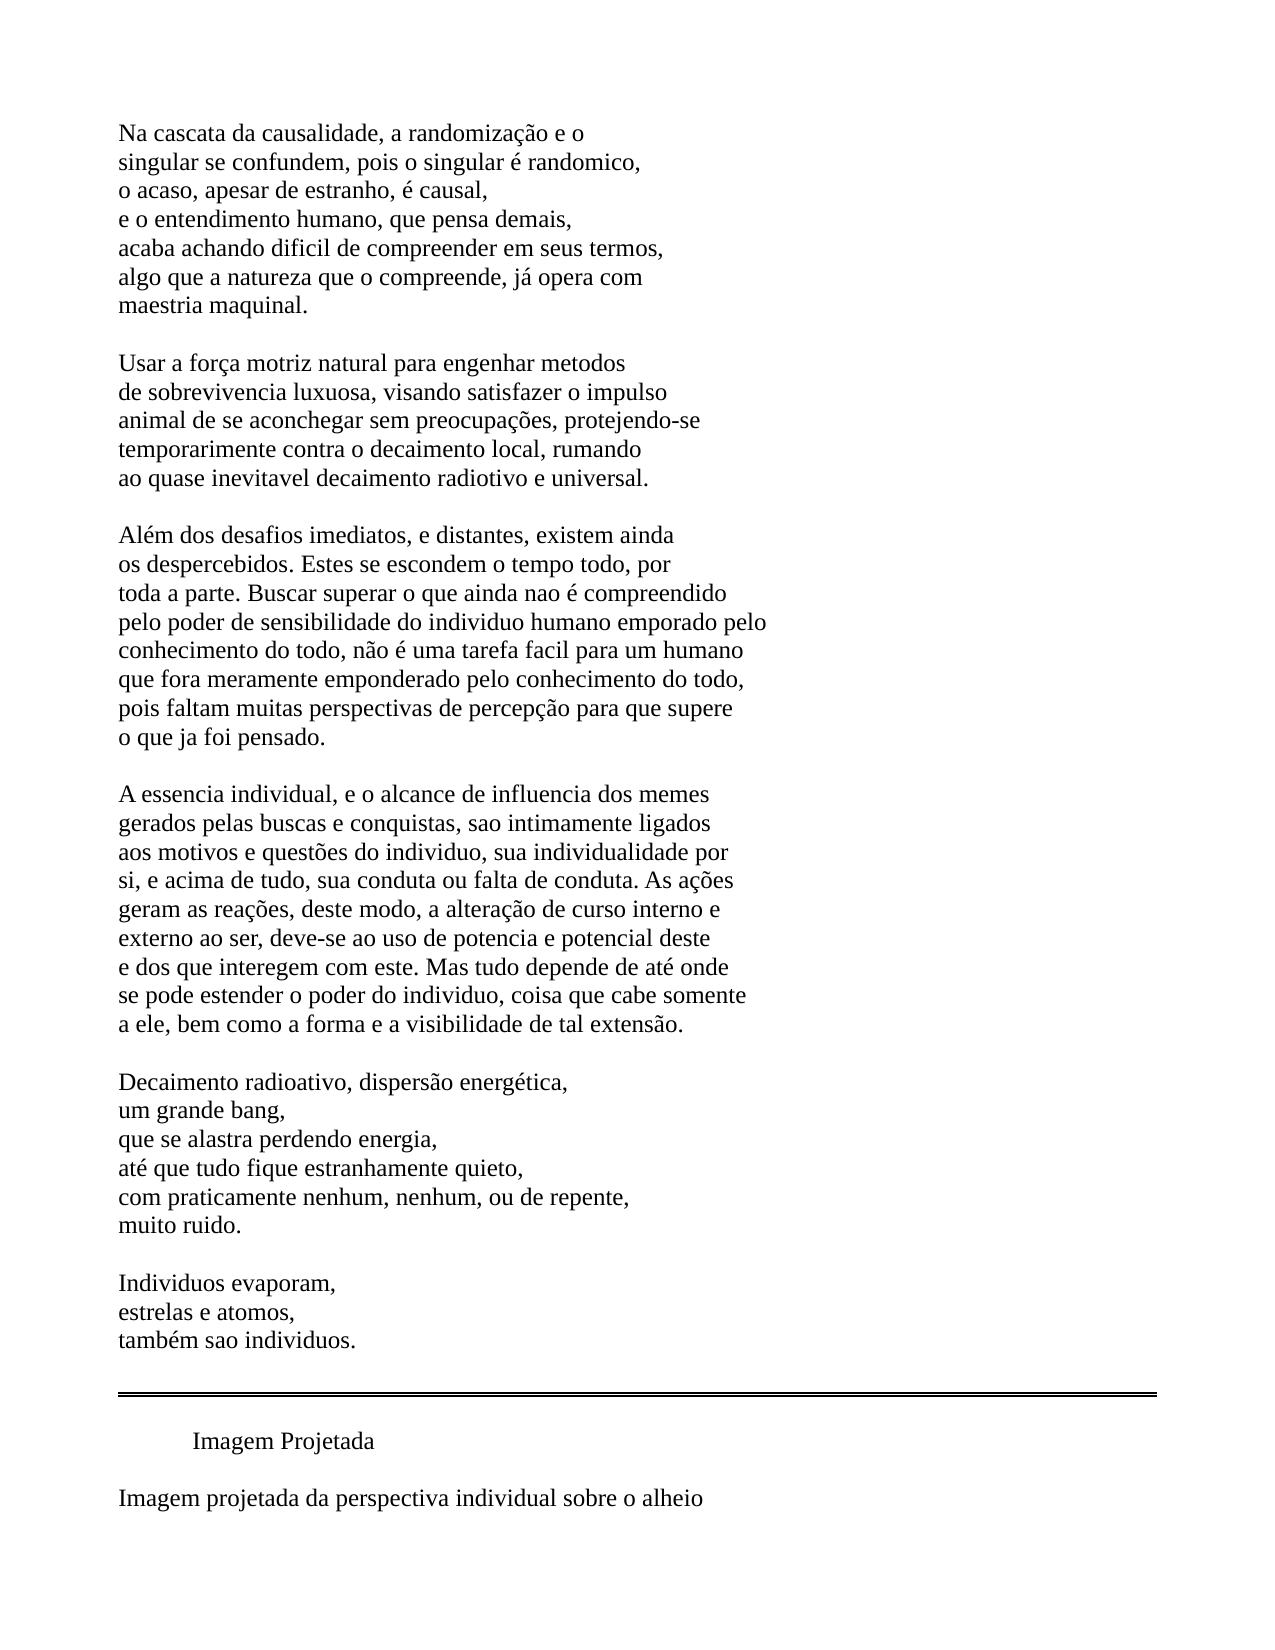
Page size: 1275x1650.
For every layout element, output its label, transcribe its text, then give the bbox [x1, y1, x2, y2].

text toda a parte. Buscar superar o que ainda nao é compreendido [118, 578, 1157, 607]
text conhecimento do todo, não é uma tarefa facil para um humano [118, 636, 1157, 664]
text gerados pelas buscas e conquistas, sao intimamente ligados [118, 808, 1157, 837]
text até que tudo fique estranhamente quieto, [118, 1153, 1157, 1182]
text Na cascata da causalidade, a randomização e o [118, 118, 1157, 147]
text Decaimento radioativo, dispersão energética, [118, 1067, 1157, 1096]
text os despercebidos. Estes se escondem o tempo todo, por [118, 549, 1157, 578]
text temporarimente contra o decaimento local, rumando [118, 434, 1157, 463]
text também sao individuos. [118, 1326, 1157, 1354]
text Usar a força motriz natural para engenhar metodos [118, 348, 1157, 377]
text pelo poder de sensibilidade do individuo humano emporado pelo [118, 607, 1157, 636]
text si, e acima de tudo, sua conduta ou falta de conduta. As ações [118, 866, 1157, 894]
text singular se confundem, pois o singular é randomico, [118, 147, 1157, 176]
text de sobrevivencia luxuosa, visando satisfazer o impulso [118, 377, 1157, 406]
text ao quase inevitavel decaimento radiotivo e universal. [118, 463, 1157, 492]
text Individuos evaporam, [118, 1268, 1157, 1297]
text um grande bang, [118, 1096, 1157, 1124]
text maestria maquinal. [118, 291, 1157, 319]
text e dos que interegem com este. Mas tudo depende de até onde [118, 952, 1157, 981]
text geram as reações, deste modo, a alteração de curso interno e [118, 894, 1157, 923]
text que se alastra perdendo energia, [118, 1124, 1157, 1153]
text animal de se aconchegar sem preocupações, protejendo-se [118, 406, 1157, 434]
text Imagem Projetada [118, 1426, 1157, 1455]
text externo ao ser, deve-se ao uso de potencia e potencial deste [118, 923, 1157, 952]
text algo que a natureza que o compreende, já opera com [118, 262, 1157, 291]
text pois faltam muitas perspectivas de percepção para que supere [118, 693, 1157, 722]
text o que ja foi pensado. [118, 722, 1157, 751]
text que fora meramente emponderado pelo conhecimento do todo, [118, 664, 1157, 693]
text muito ruido. [118, 1211, 1157, 1239]
text A essencia individual, e o alcance de influencia dos memes [118, 779, 1157, 808]
text e o entendimento humano, que pensa demais, [118, 204, 1157, 233]
text aos motivos e questões do individuo, sua individualidade por [118, 837, 1157, 866]
text Imagem projetada da perspectiva individual sobre o alheio [118, 1483, 1157, 1512]
text a ele, bem como a forma e a visibilidade de tal extensão. [118, 1009, 1157, 1038]
text com praticamente nenhum, nenhum, ou de repente, [118, 1182, 1157, 1211]
text acaba achando dificil de compreender em seus termos, [118, 233, 1157, 262]
text o acaso, apesar de estranho, é causal, [118, 176, 1157, 204]
text Além dos desafios imediatos, e distantes, existem ainda [118, 521, 1157, 549]
text estrelas e atomos, [118, 1297, 1157, 1326]
text se pode estender o poder do individuo, coisa que cabe somente [118, 981, 1157, 1009]
